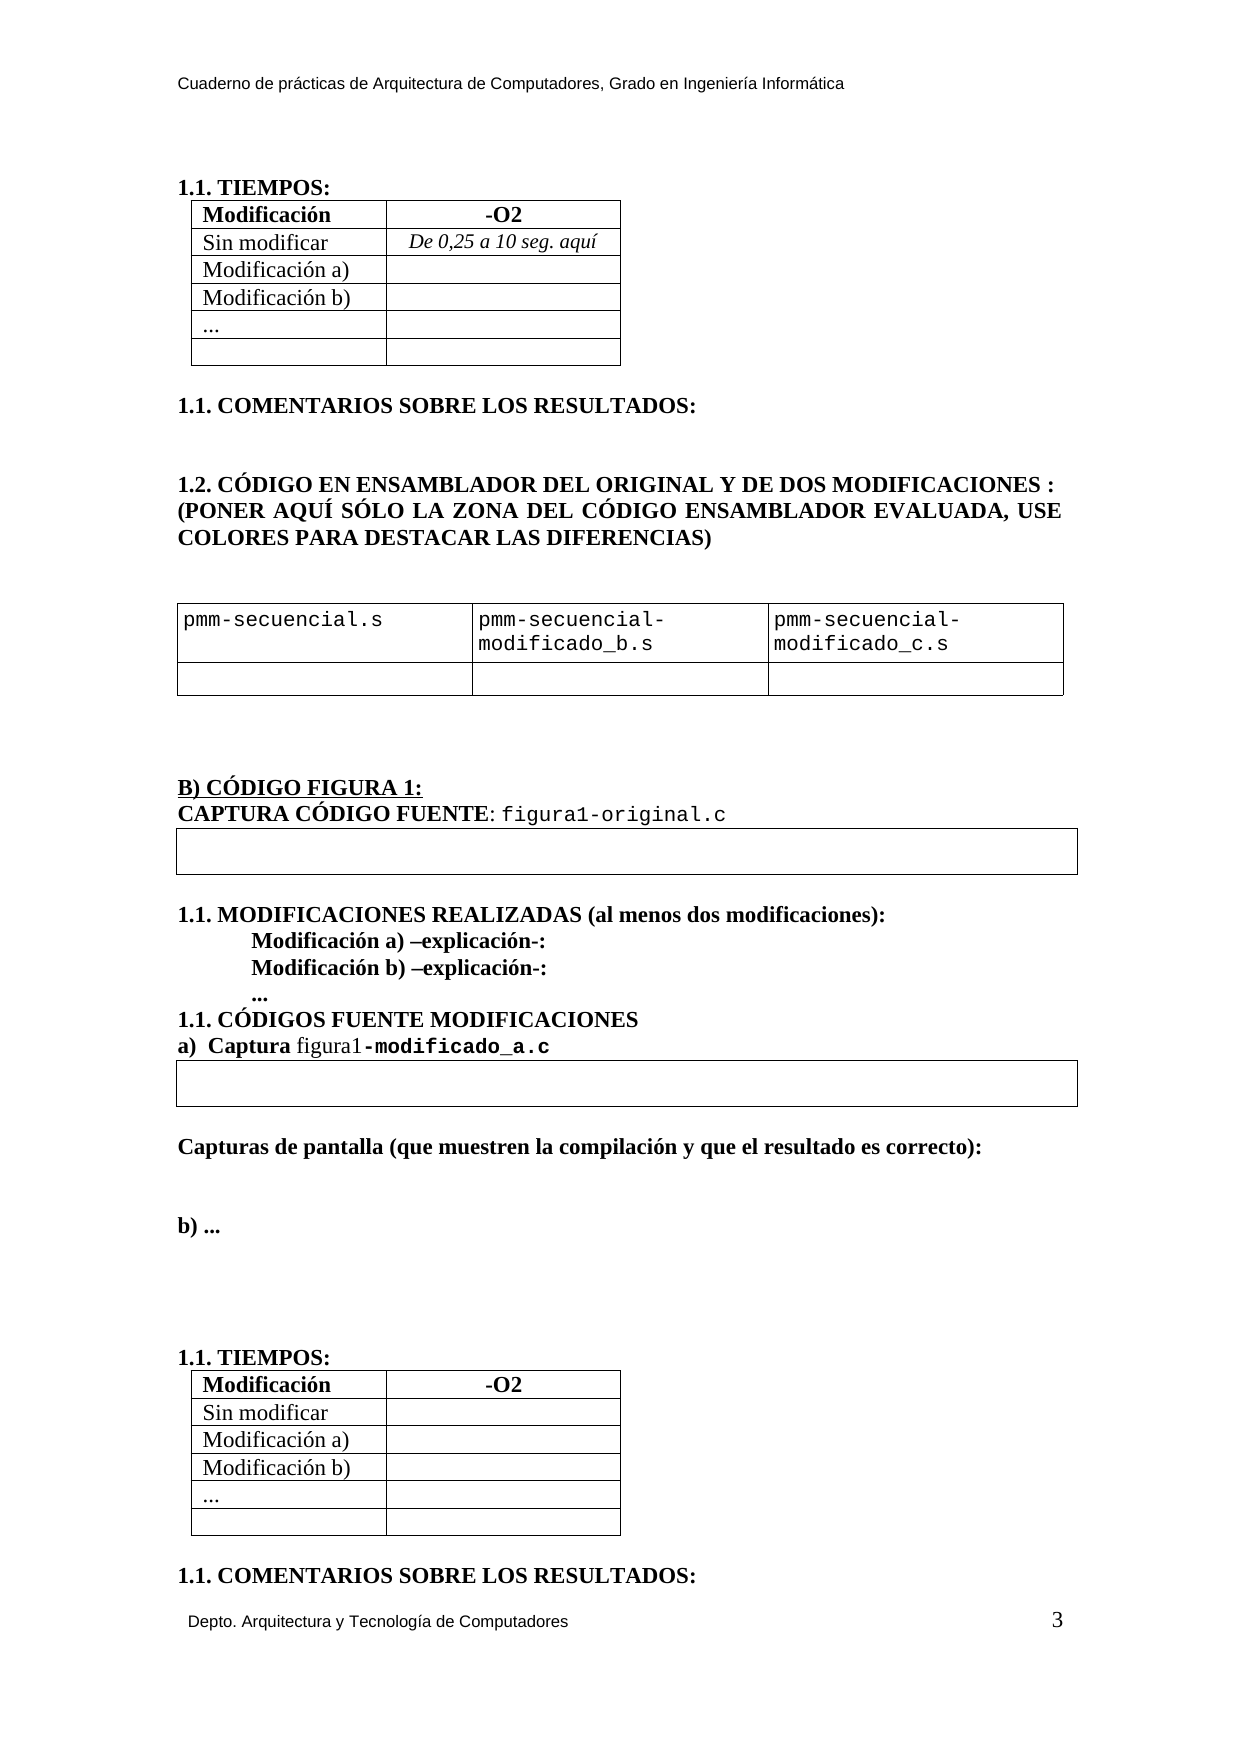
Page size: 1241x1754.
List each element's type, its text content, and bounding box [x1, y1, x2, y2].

table_header pmm-secuencial-modificado_b.s [473, 604, 768, 662]
table_cell ... [192, 311, 386, 337]
text a) Captura figura1-modificado_a.c [177, 1033, 1063, 1060]
text Modificación a) –explicación-: [177, 927, 1063, 953]
table_cell [192, 1509, 386, 1535]
table_header Modificación [192, 1371, 386, 1398]
text 1.1. MODIFICACIONES REALIZADAS (al menos dos modificaciones): [177, 901, 1063, 927]
text (PONER AQUÍ SÓLO LA ZONA DEL CÓDIGO ENSAMBLADOR EVALUADA, USE COLORES PARA DESTACAR LAS DIFERENCIAS) [177, 498, 1063, 550]
text 1.1. TIEMPOS: [177, 1344, 1063, 1370]
table_cell De 0,25 a 10 seg. aquí [387, 229, 620, 255]
text B) CÓDIGO FIGURA 1: [177, 774, 1063, 800]
text 1.1. CÓDIGOS FUENTE MODIFICACIONES [177, 1006, 1063, 1033]
table_header [177, 1061, 1077, 1106]
table_cell Sin modificar [192, 229, 386, 255]
table_cell [769, 663, 1063, 695]
table_cell [387, 1481, 620, 1507]
table_cell [473, 663, 768, 695]
table_cell ... [192, 1481, 386, 1507]
table_header -O2 [387, 201, 620, 228]
table_header [177, 829, 1077, 873]
table_cell [387, 1399, 620, 1425]
table_cell Sin modificar [192, 1399, 386, 1425]
table_cell [192, 339, 386, 365]
text 1.1. COMENTARIOS SOBRE LOS RESULTADOS: [177, 392, 1063, 418]
table_cell [387, 339, 620, 365]
table_header -O2 [387, 1371, 620, 1398]
table_cell Modificación a) [192, 256, 386, 283]
table_cell [387, 1454, 620, 1480]
table_cell [387, 311, 620, 337]
text 1.1. TIEMPOS: [177, 174, 1063, 200]
text 1.1. COMENTARIOS SOBRE LOS RESULTADOS: [177, 1562, 1063, 1588]
text 1.2. CÓDIGO EN ENSAMBLADOR DEL ORIGINAL Y DE DOS MODIFICACIONES : [177, 471, 1063, 498]
table_cell [387, 1509, 620, 1535]
table_cell [178, 663, 472, 695]
text CAPTURA CÓDIGO FUENTE: figura1-original.c [177, 800, 1063, 828]
table_cell Modificación b) [192, 1454, 386, 1480]
table_cell Modificación a) [192, 1426, 386, 1453]
text b) ... [177, 1212, 1063, 1239]
table_cell [387, 256, 620, 283]
table_cell [387, 284, 620, 310]
table_cell Modificación b) [192, 284, 386, 310]
table_header Modificación [192, 201, 386, 228]
table_cell [387, 1426, 620, 1453]
table_header pmm-secuencial-modificado_c.s [769, 604, 1063, 662]
text ... [177, 980, 1063, 1006]
text Capturas de pantalla (que muestren la compilación y que el resultado es correcto): [177, 1133, 1063, 1159]
table_header pmm-secuencial.s [178, 604, 472, 662]
text Modificación b) –explicación-: [177, 953, 1063, 980]
